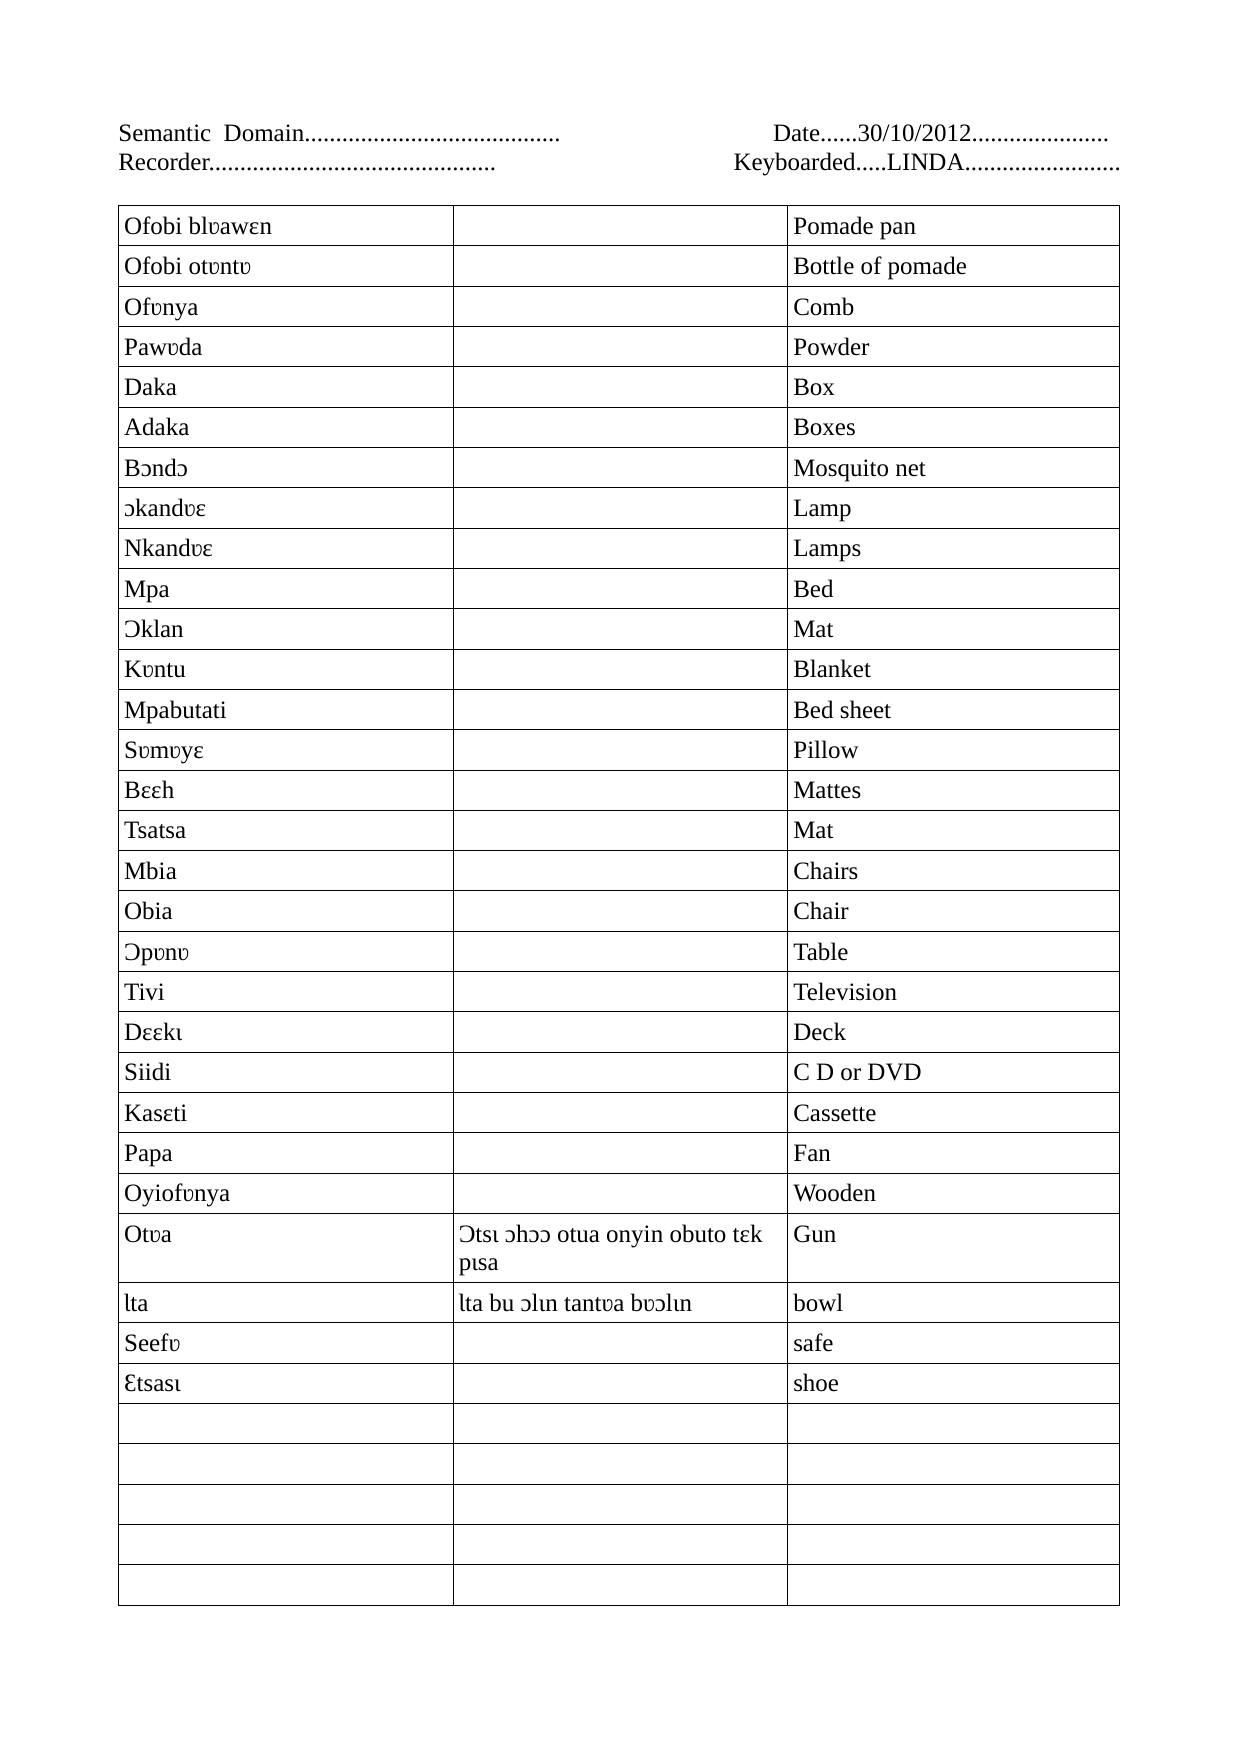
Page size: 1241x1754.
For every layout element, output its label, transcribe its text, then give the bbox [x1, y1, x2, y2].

table_cell [454, 972, 787, 1011]
table_cell [454, 1364, 787, 1403]
table_cell Bed [788, 569, 1119, 608]
table_cell [119, 1485, 453, 1524]
table_cell Pillow [788, 730, 1119, 769]
table_cell [788, 1444, 1119, 1483]
table_cell [454, 327, 787, 366]
table_cell Pomade pan [788, 206, 1119, 245]
table_cell Bed sheet [788, 690, 1119, 729]
table_cell Mbia [119, 851, 453, 890]
table_cell [119, 1565, 453, 1604]
table_cell Mpabutati [119, 690, 453, 729]
table_cell Ɩta [119, 1283, 453, 1322]
table_cell Tivi [119, 972, 453, 1011]
table_cell Mosquito net [788, 448, 1119, 487]
table_cell Ɛtsasɩ [119, 1364, 453, 1403]
table_cell Ɩta bu ɔlɩn tantʋa bʋɔlɩn [454, 1283, 787, 1322]
table_cell Siidi [119, 1053, 453, 1092]
table_cell [454, 1174, 787, 1213]
table_cell [454, 488, 787, 528]
table_cell [454, 408, 787, 447]
table_cell Pawʋda [119, 327, 453, 366]
table_cell Ofʋnya [119, 287, 453, 326]
table_cell [119, 1444, 453, 1483]
table_cell Ofobi blʋawɛn [119, 206, 453, 245]
table_cell Mpa [119, 569, 453, 608]
table_cell Mat [788, 609, 1119, 648]
table_cell Fan [788, 1133, 1119, 1173]
table_cell [788, 1485, 1119, 1524]
table_cell [454, 771, 787, 810]
table_cell Kasɛti [119, 1093, 453, 1132]
table_cell Boxes [788, 408, 1119, 447]
table_cell C D or DVD [788, 1053, 1119, 1092]
table_cell Mat [788, 811, 1119, 850]
table_cell [454, 246, 787, 286]
table_cell shoe [788, 1364, 1119, 1403]
table_cell [119, 1404, 453, 1443]
table_cell Bɛɛh [119, 771, 453, 810]
table_cell Sʋmʋyɛ [119, 730, 453, 769]
table_cell Deck [788, 1012, 1119, 1052]
table_cell Otʋa [119, 1214, 453, 1282]
table_cell [454, 1485, 787, 1524]
table_cell [788, 1404, 1119, 1443]
table_cell [454, 448, 787, 487]
table_cell Ofobi otʋntʋ [119, 246, 453, 286]
table_cell Chair [788, 891, 1119, 931]
table_cell Tsatsa [119, 811, 453, 850]
table_cell Kʋntu [119, 650, 453, 689]
table_cell [454, 690, 787, 729]
table_cell [454, 891, 787, 931]
table_cell [454, 1565, 787, 1604]
table_cell [454, 1053, 787, 1092]
table_cell Papa [119, 1133, 453, 1173]
table_cell Bottle of pomade [788, 246, 1119, 286]
table_cell [454, 1525, 787, 1564]
table_cell Cassette [788, 1093, 1119, 1132]
table_cell Ɔtsɩ ɔhɔɔ otua onyin obuto tɛk pɩsa [454, 1214, 787, 1282]
table_cell Daka [119, 367, 453, 407]
table_cell Gun [788, 1214, 1119, 1282]
table_cell [454, 1133, 787, 1173]
table_cell [119, 1525, 453, 1564]
table_cell Nkandʋɛ [119, 529, 453, 568]
table_cell Adaka [119, 408, 453, 447]
table_cell [454, 569, 787, 608]
table_cell Obia [119, 891, 453, 931]
table_cell Box [788, 367, 1119, 407]
table_cell [454, 609, 787, 648]
table_cell [454, 287, 787, 326]
table_cell bowl [788, 1283, 1119, 1322]
table_cell [454, 206, 787, 245]
table_cell Comb [788, 287, 1119, 326]
table_cell Wooden [788, 1174, 1119, 1213]
table_cell safe [788, 1323, 1119, 1363]
table_cell Television [788, 972, 1119, 1011]
table_cell Seefʋ [119, 1323, 453, 1363]
table_cell Ɔklan [119, 609, 453, 648]
table_cell [454, 932, 787, 971]
table_cell [454, 1444, 787, 1483]
table_cell Oyiofʋnya [119, 1174, 453, 1213]
table_cell Lamps [788, 529, 1119, 568]
table_cell Powder [788, 327, 1119, 366]
table_cell [454, 730, 787, 769]
table_cell [454, 529, 787, 568]
table_cell Mattes [788, 771, 1119, 810]
table_cell [454, 650, 787, 689]
table_cell [454, 1093, 787, 1132]
table_cell [788, 1525, 1119, 1564]
table_cell Ɔpʋnʋ [119, 932, 453, 971]
table_cell [454, 1323, 787, 1363]
table_cell [454, 367, 787, 407]
table_cell [454, 811, 787, 850]
table_cell Blanket [788, 650, 1119, 689]
table_cell Chairs [788, 851, 1119, 890]
table_cell [454, 1012, 787, 1052]
table_cell Lamp [788, 488, 1119, 528]
table_cell [788, 1565, 1119, 1604]
table_cell [454, 1404, 787, 1443]
table_cell Table [788, 932, 1119, 971]
table_cell ɔkandʋɛ [119, 488, 453, 528]
table_cell Bɔndɔ [119, 448, 453, 487]
table_cell Dɛɛkɩ [119, 1012, 453, 1052]
table_cell [454, 851, 787, 890]
